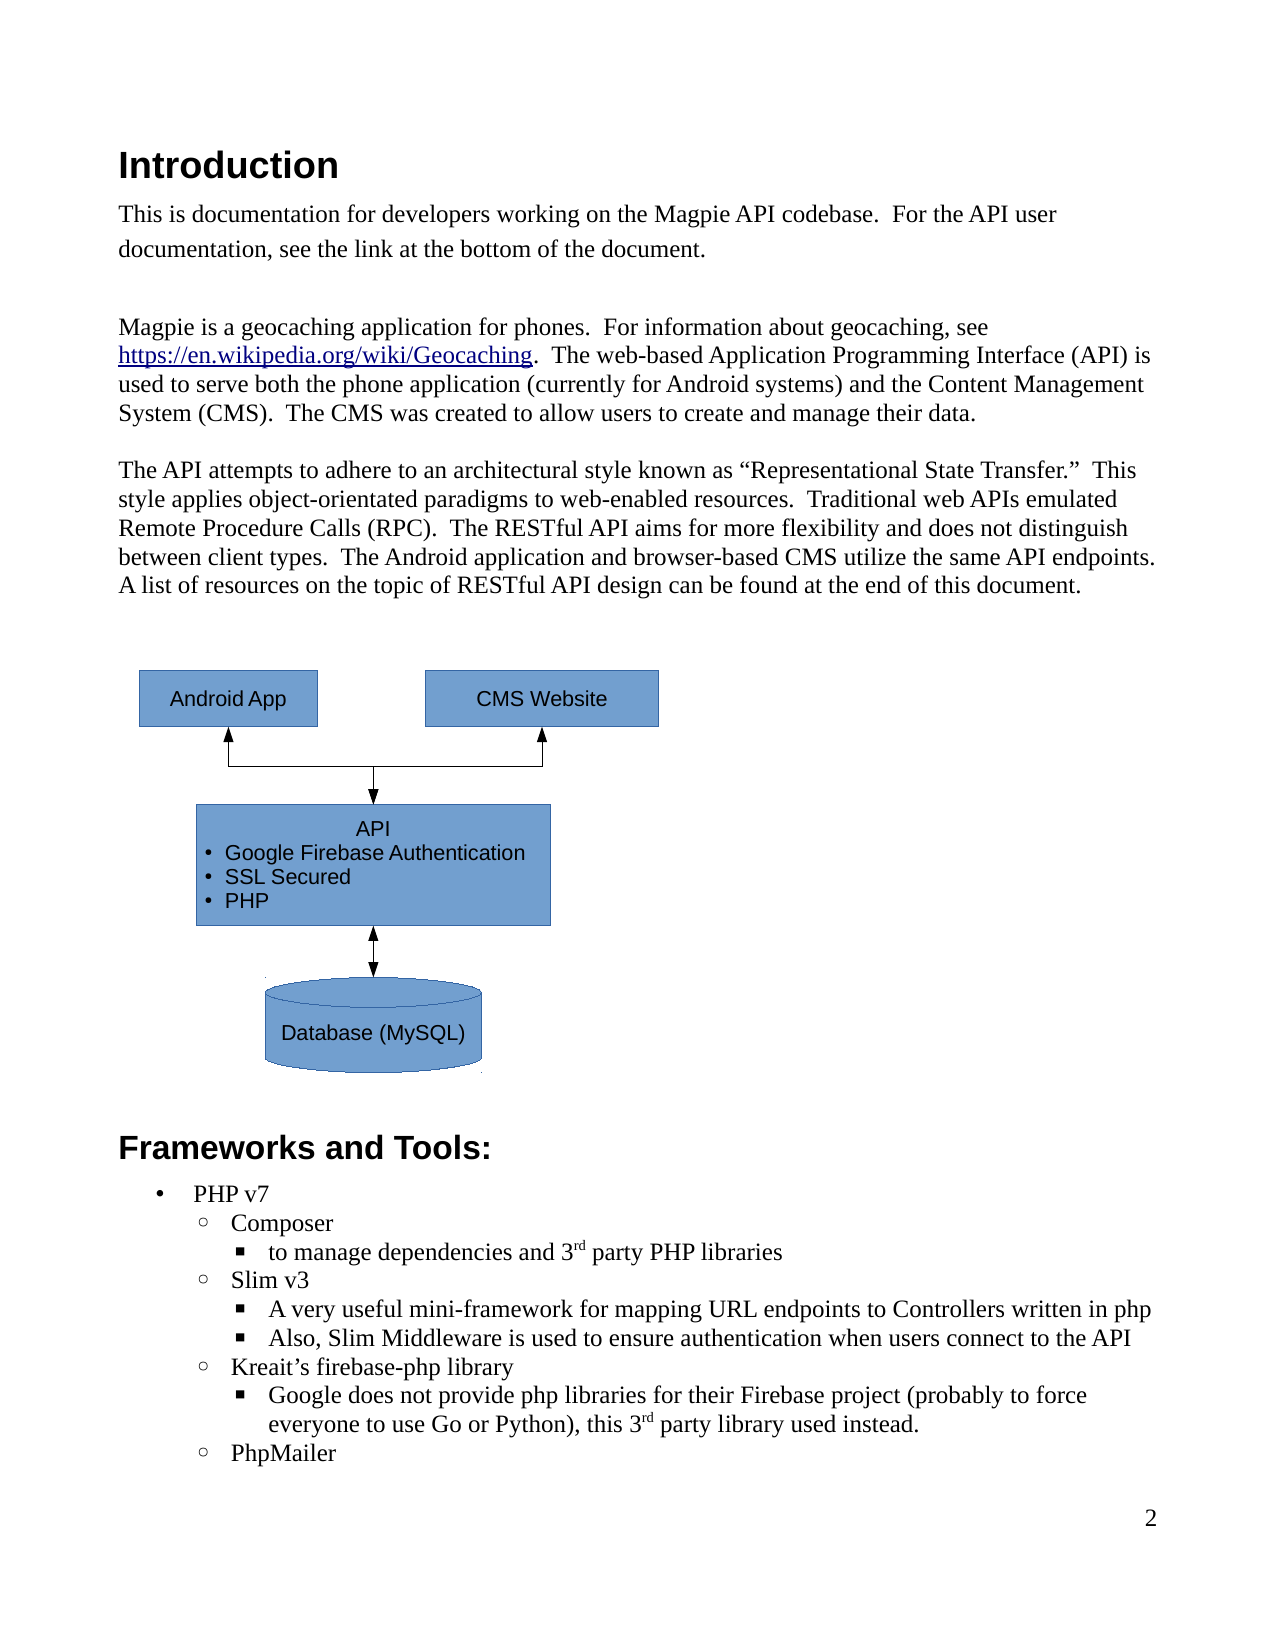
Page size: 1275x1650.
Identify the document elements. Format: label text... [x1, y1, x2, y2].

list A very useful mini-framework for mapping URL endpoints to Controllers written in php [231, 1294, 1157, 1323]
list Kreait’s firebase-php library [193, 1352, 1157, 1381]
list Google does not provide php libraries for their Firebase project (probably to force everyone to use Go or Python), this 3rd party library used instead. [231, 1381, 1157, 1438]
list PHP v7 [156, 1179, 1157, 1208]
subtitle Introduction [118, 143, 1157, 187]
list Also, Slim Middleware is used to ensure authentication when users connect to the API [231, 1323, 1157, 1352]
list Slim v3 [193, 1266, 1157, 1294]
list to manage dependencies and 3rd party PHP libraries [231, 1237, 1157, 1266]
text The API attempts to adhere to an architectural style known as “Representational State Transfer.” This style applies object-orientated paradigms to web-enabled resources. Traditional web APIs emulated Remote Procedure Calls (RPC). The RESTful API aims for more flexibility and does not distinguish between client types. The Android application and browser-based CMS utilize the same API endpoints. A list of resources on the topic of RESTful API design can be found at the end of this document. [118, 455, 1157, 599]
list PhpMailer [193, 1438, 1157, 1467]
subtitle Frameworks and Tools: [118, 1128, 1157, 1167]
text Magpie is a geocaching application for phones. For information about geocaching, see https://en.wikipedia.org/wiki/Geocaching. The web-based Application Programming Interface (API) is used to serve both the phone application (currently for Android systems) and the Content Management System (CMS). The CMS was created to allow users to create and manage their data. [118, 312, 1157, 427]
text This is documentation for developers working on the Magpie API codebase. For the API user documentation, see the link at the bottom of the document. [118, 199, 1157, 262]
list Composer [193, 1208, 1157, 1237]
